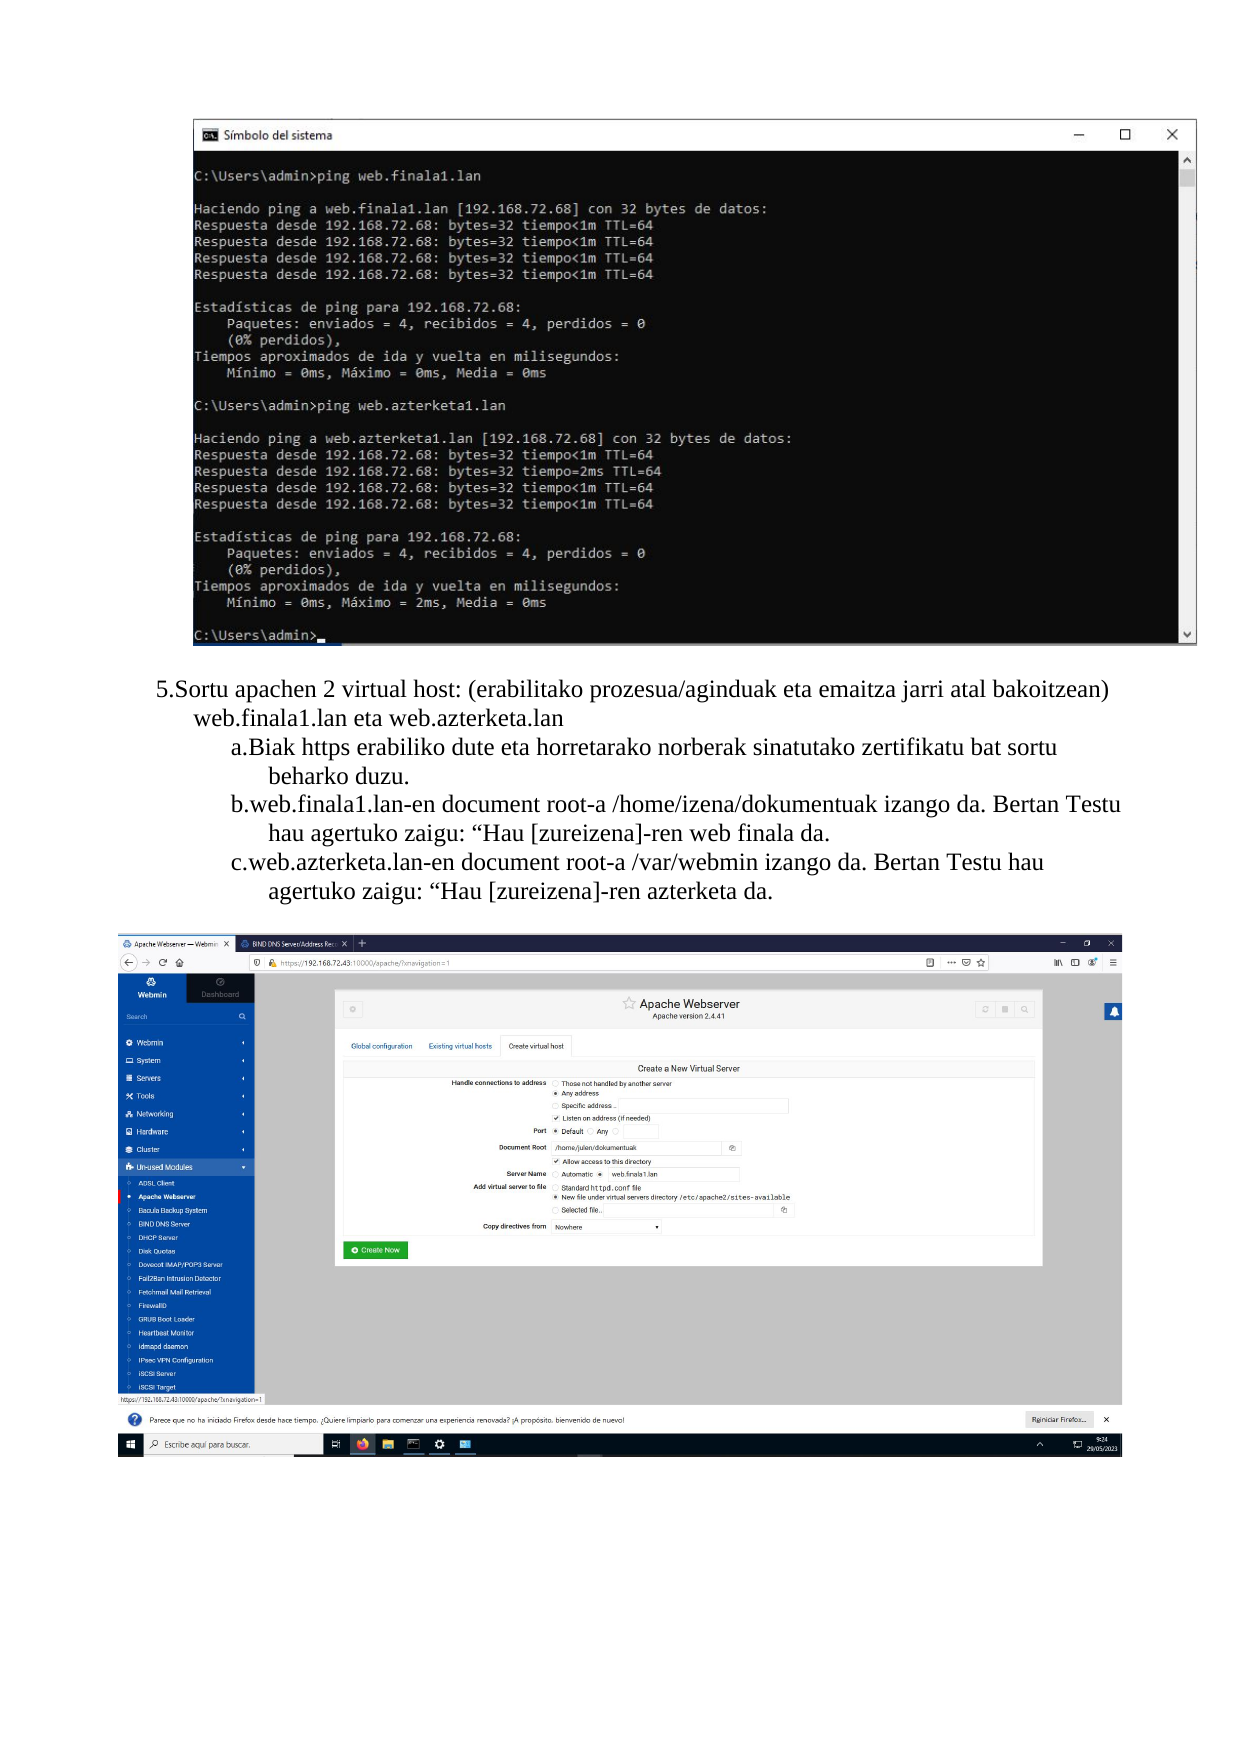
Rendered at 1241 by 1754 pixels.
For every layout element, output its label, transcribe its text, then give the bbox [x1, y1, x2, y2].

list Sortu apachen 2 virtual host: (erabilitako prozesua/aginduak eta emaitza jarri atal bakoitzean) web.finala1.lan eta web.azterketa.lan [156, 674, 1122, 732]
list Biak https erabiliko dute eta horretarako norberak sinatutako zertifikatu bat sortu beharko duzu. [231, 732, 1122, 789]
list web.finala1.lan-en document root-a /home/izena/dokumentuak izango da. Bertan Testu hau agertuko zaigu: “Hau [zureizena]-ren web finala da. [231, 789, 1122, 847]
list web.azterketa.lan-en document root-a /var/webmin izango da. Bertan Testu hau agertuko zaigu: “Hau [zureizena]-ren azterketa da. [231, 847, 1122, 904]
